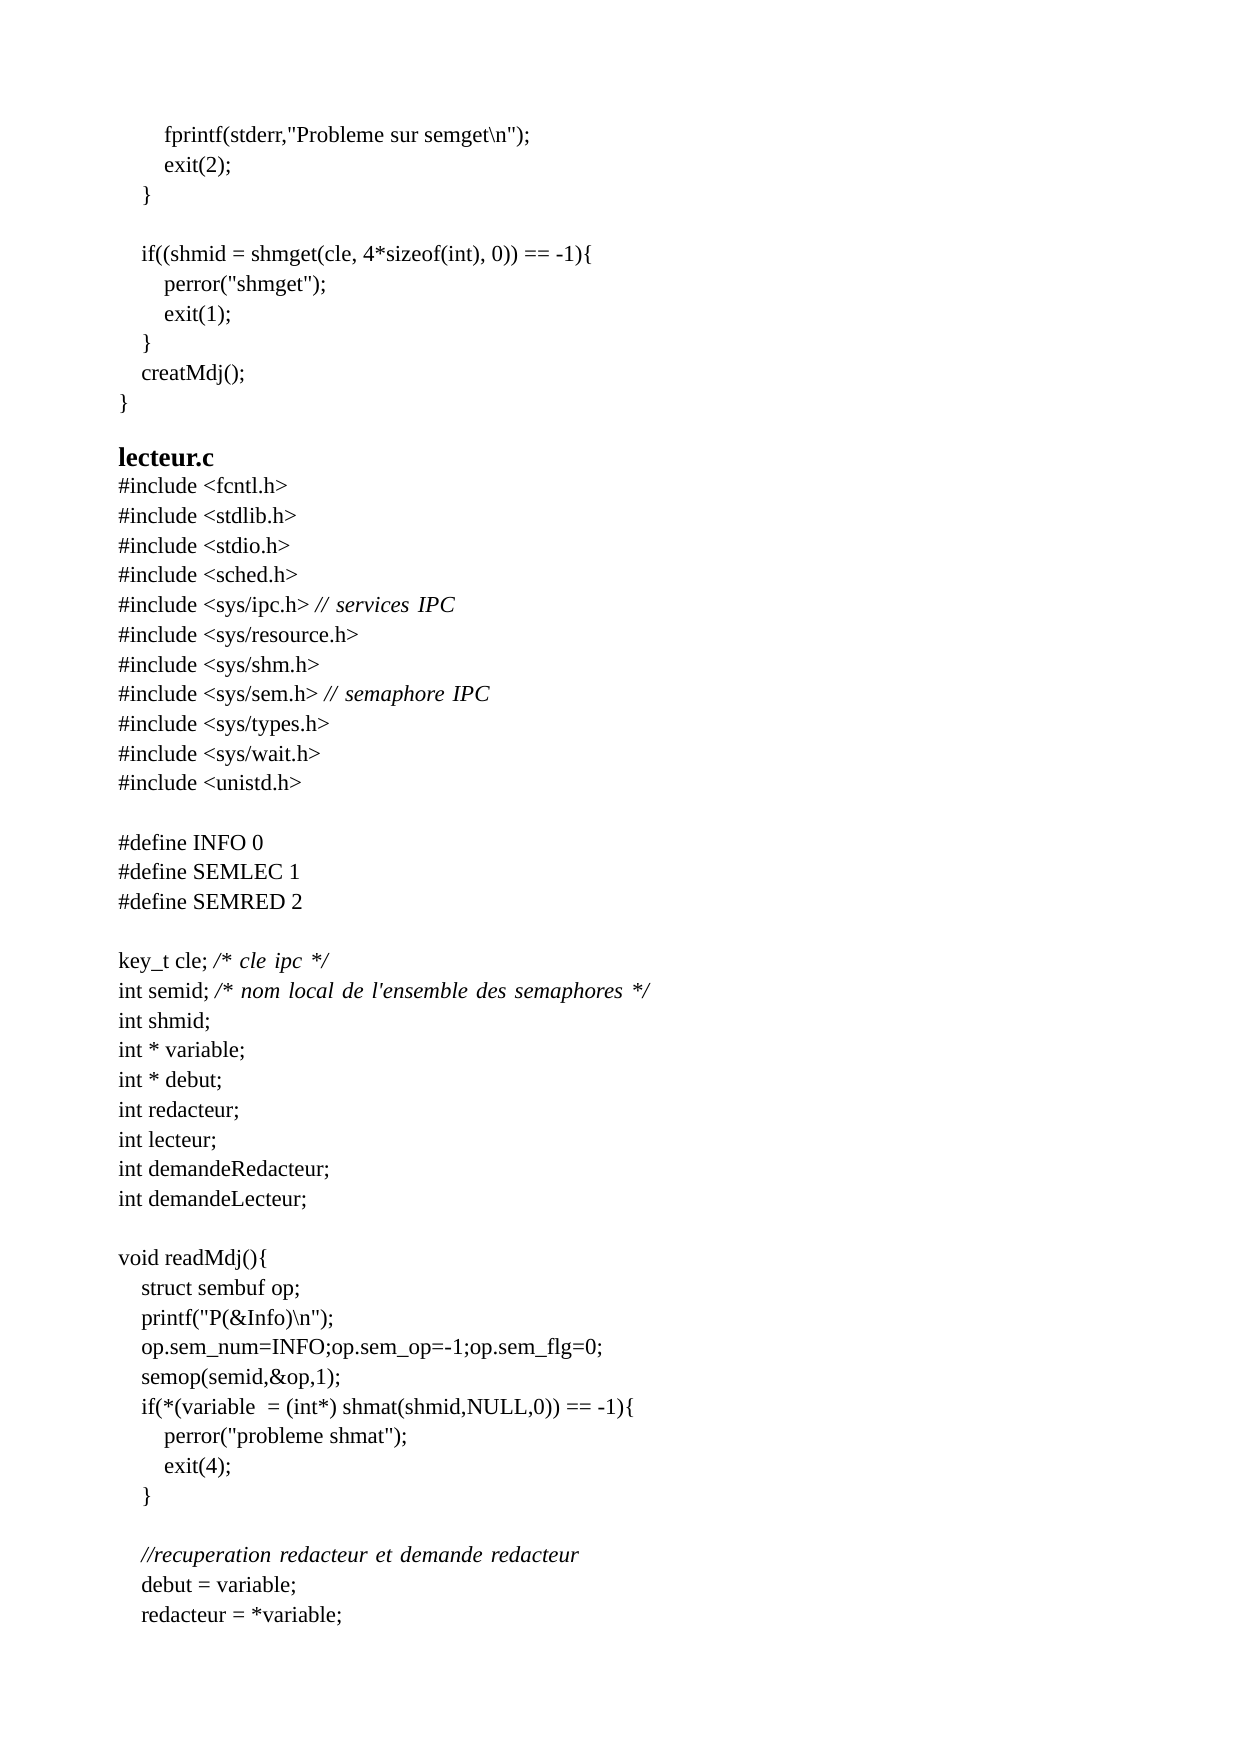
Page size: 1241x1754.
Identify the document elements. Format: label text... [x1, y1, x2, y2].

text void readMdj(){ [118, 1241, 1122, 1271]
text int lecteur; [118, 1122, 1122, 1152]
text } [118, 326, 1122, 356]
text op.sem_num=INFO;op.sem_op=-1;op.sem_flg=0; [118, 1330, 1122, 1360]
text #define SEMLEC 1 [118, 855, 1122, 885]
text #include <sys/wait.h> [118, 736, 1122, 766]
text exit(1); [118, 296, 1122, 326]
text } [118, 1478, 1122, 1508]
text fprintf(stderr,"Probleme sur semget\n"); [118, 118, 1122, 148]
text } [118, 177, 1122, 207]
text if(*(variable = (int*) shmat(shmid,NULL,0)) == -1){ [118, 1389, 1122, 1419]
text #include <sys/ipc.h> // services IPC [118, 588, 1122, 618]
text #include <stdlib.h> [118, 499, 1122, 528]
text perror("probleme shmat"); [118, 1419, 1122, 1449]
text int semid; /* nom local de l'ensemble des semaphores */ [118, 974, 1122, 1003]
text debut = variable; [118, 1568, 1122, 1597]
text #include <sys/types.h> [118, 707, 1122, 736]
text printf("P(&Info)\n"); [118, 1300, 1122, 1330]
text if((shmid = shmget(cle, 4*sizeof(int), 0)) == -1){ [118, 237, 1122, 267]
text lecteur.c [118, 441, 1122, 472]
text creatMdj(); [118, 356, 1122, 385]
text exit(4); [118, 1449, 1122, 1478]
text #define SEMRED 2 [118, 885, 1122, 914]
text int redacteur; [118, 1093, 1122, 1122]
text perror("shmget"); [118, 267, 1122, 296]
text exit(2); [118, 148, 1122, 177]
text #include <stdio.h> [118, 528, 1122, 558]
text int demandeLecteur; [118, 1182, 1122, 1211]
text #include <sched.h> [118, 558, 1122, 588]
text #include <sys/shm.h> [118, 647, 1122, 677]
text #include <sys/resource.h> [118, 618, 1122, 647]
text int * variable; [118, 1033, 1122, 1063]
text int demandeRedacteur; [118, 1152, 1122, 1182]
text redacteur = *variable; [118, 1597, 1122, 1627]
text //recuperation redacteur et demande redacteur [118, 1538, 1122, 1568]
text } [118, 385, 1122, 415]
text struct sembuf op; [118, 1271, 1122, 1300]
text int shmid; [118, 1003, 1122, 1033]
text semop(semid,&op,1); [118, 1360, 1122, 1389]
text #include <fcntl.h> [118, 472, 1122, 499]
text #include <sys/sem.h> // semaphore IPC [118, 677, 1122, 707]
text #include <unistd.h> [118, 766, 1122, 796]
text #define INFO 0 [118, 825, 1122, 855]
text key_t cle; /* cle ipc */ [118, 944, 1122, 974]
text int * debut; [118, 1063, 1122, 1093]
